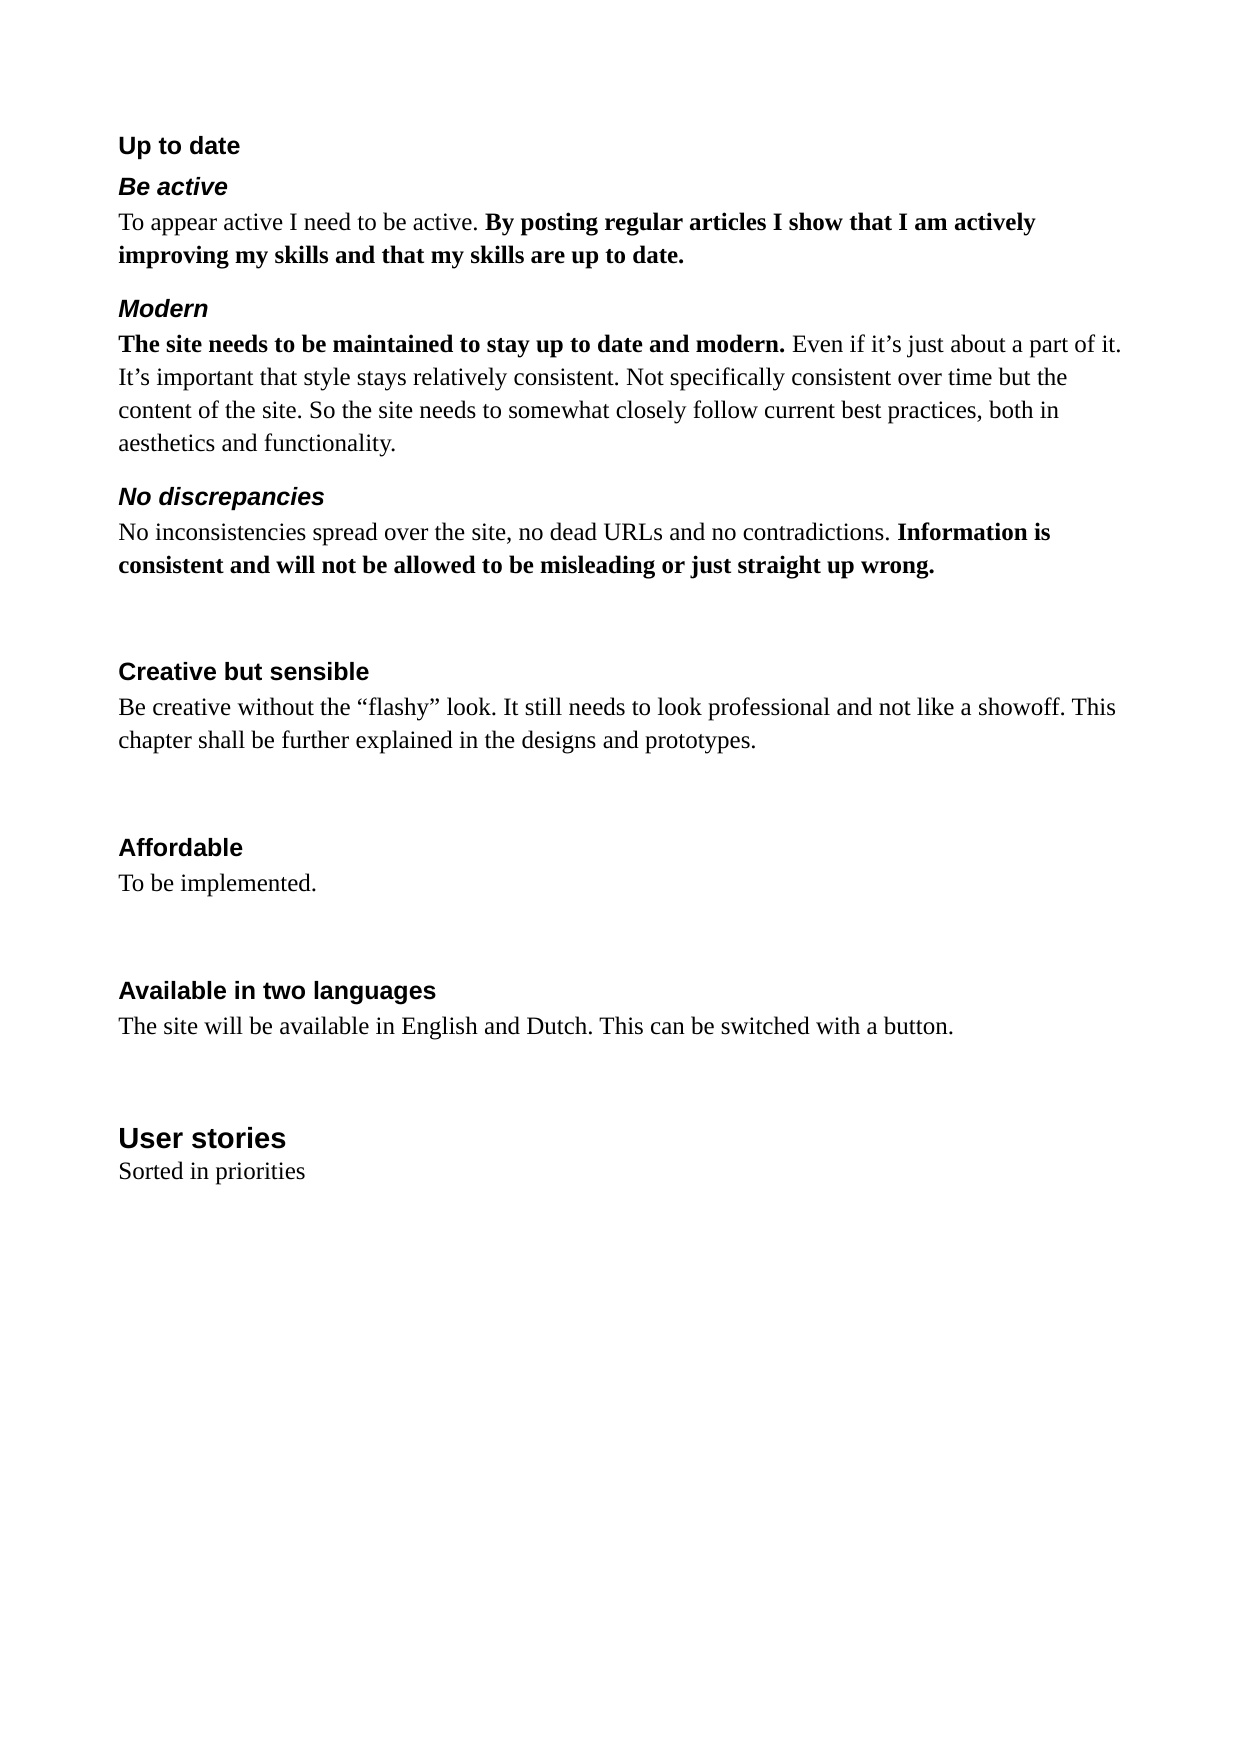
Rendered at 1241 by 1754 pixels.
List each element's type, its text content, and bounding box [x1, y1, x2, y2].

subtitle Creative but sensible [118, 657, 1122, 686]
text To be implemented. [118, 868, 1122, 897]
subtitle Modern [118, 294, 1122, 322]
text The site will be available in English and Dutch. This can be switched with a button. [118, 1011, 1122, 1039]
subtitle User stories [118, 1121, 1122, 1154]
subtitle No discrepancies [118, 482, 1122, 510]
text To appear active I need to be active. By posting regular articles I show that I am actively improving my skills and that my skills are up to date. [118, 207, 1122, 269]
text No inconsistencies spread over the site, no dead URLs and no contradictions. Information is consistent and will not be allowed to be misleading or just straight up wrong. [118, 517, 1122, 578]
subtitle Up to date [118, 131, 1122, 159]
subtitle Be active [118, 172, 1122, 201]
subtitle Affordable [118, 833, 1122, 862]
subtitle Available in two languages [118, 976, 1122, 1004]
text Sorted in priorities [118, 1156, 1122, 1185]
text Be creative without the “flashy” look. It still needs to look professional and not like a showoff. This chapter shall be further explained in the designs and prototypes. [118, 692, 1122, 754]
text The site needs to be maintained to stay up to date and modern. Even if it’s just about a part of it. It’s important that style stays relatively consistent. Not specifically consistent over time but the content of the site. So the site needs to somewhat closely follow current best practices, both in aesthetics and functionality. [118, 329, 1122, 457]
